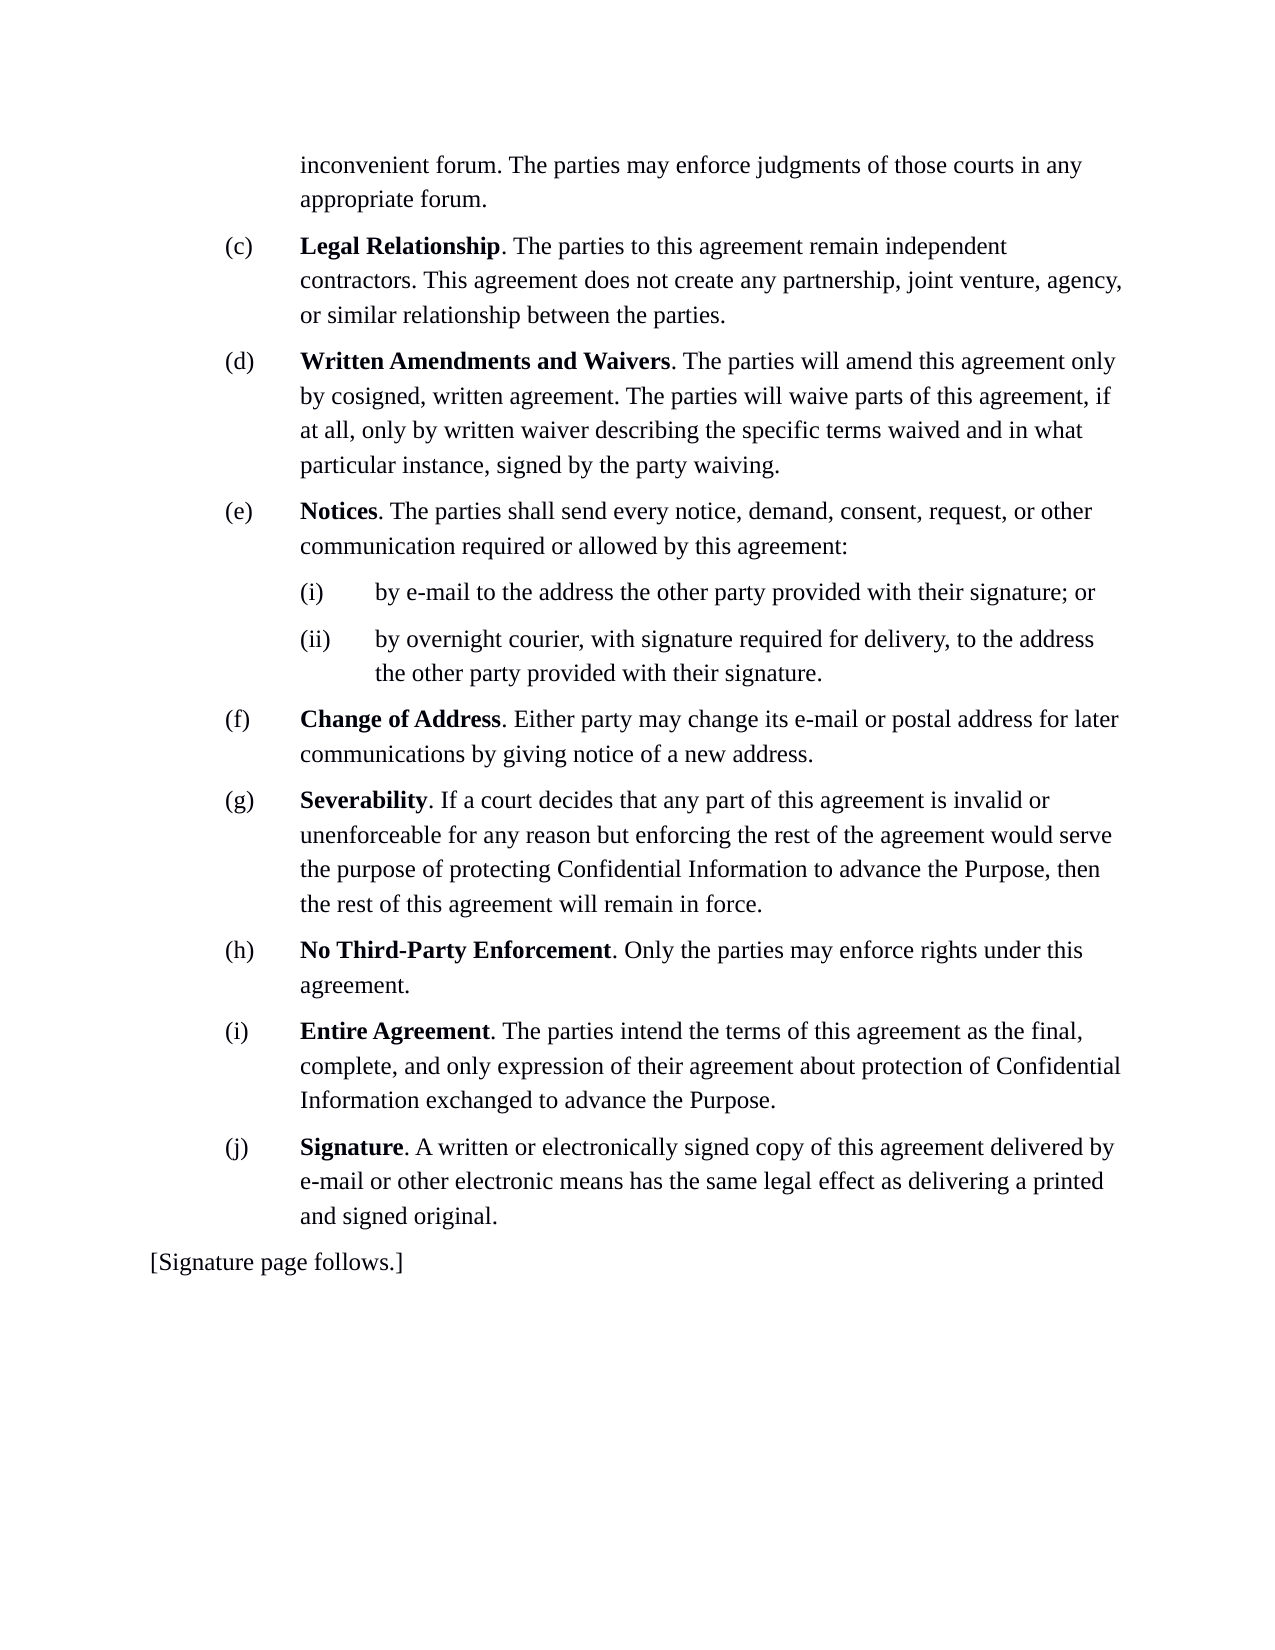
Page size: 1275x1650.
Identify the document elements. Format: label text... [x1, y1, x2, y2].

text (h) No Third-Party Enforcement. Only the parties may enforce rights under this agreement. [225, 935, 1125, 999]
text (j) Signature. A written or electronically signed copy of this agreement delivered by e-mail or other electronic means has the same legal effect as delivering a printed and signed original. [225, 1132, 1125, 1229]
text (f) Change of Address. Either party may change its e-mail or postal address for later communications by giving notice of a new address. [225, 704, 1125, 768]
text (i) Entire Agreement. The parties intend the terms of this agreement as the final, complete, and only expression of their agreement about protection of Confidential Information exchanged to advance the Purpose. [225, 1016, 1125, 1114]
text [Signature page follows.] [150, 1247, 1125, 1276]
text (e) Notices. The parties shall send every notice, demand, consent, request, or other communication required or allowed by this agreement: [225, 496, 1125, 559]
text inconvenient forum. The parties may enforce judgments of those courts in any appropriate forum. [225, 150, 1125, 213]
text (d) Written Amendments and Waivers. The parties will amend this agreement only by cosigned, written agreement. The parties will waive parts of this agreement, if at all, only by written waiver describing the specific terms waived and in what particular instance, signed by the party waiving. [225, 346, 1125, 478]
text (g) Severability. If a court decides that any part of this agreement is invalid or unenforceable for any reason but enforcing the rest of the agreement would serve the purpose of protecting Confidential Information to advance the Purpose, then the rest of this agreement will remain in force. [225, 786, 1125, 918]
text (i) by e-mail to the address the other party provided with their signature; or [300, 577, 1125, 606]
text (c) Legal Relationship. The parties to this agreement remain independent contractors. This agreement does not create any partnership, joint venture, agency, or similar relationship between the parties. [225, 231, 1125, 329]
text (ii) by overnight courier, with signature required for delivery, to the address the other party provided with their signature. [300, 624, 1125, 687]
